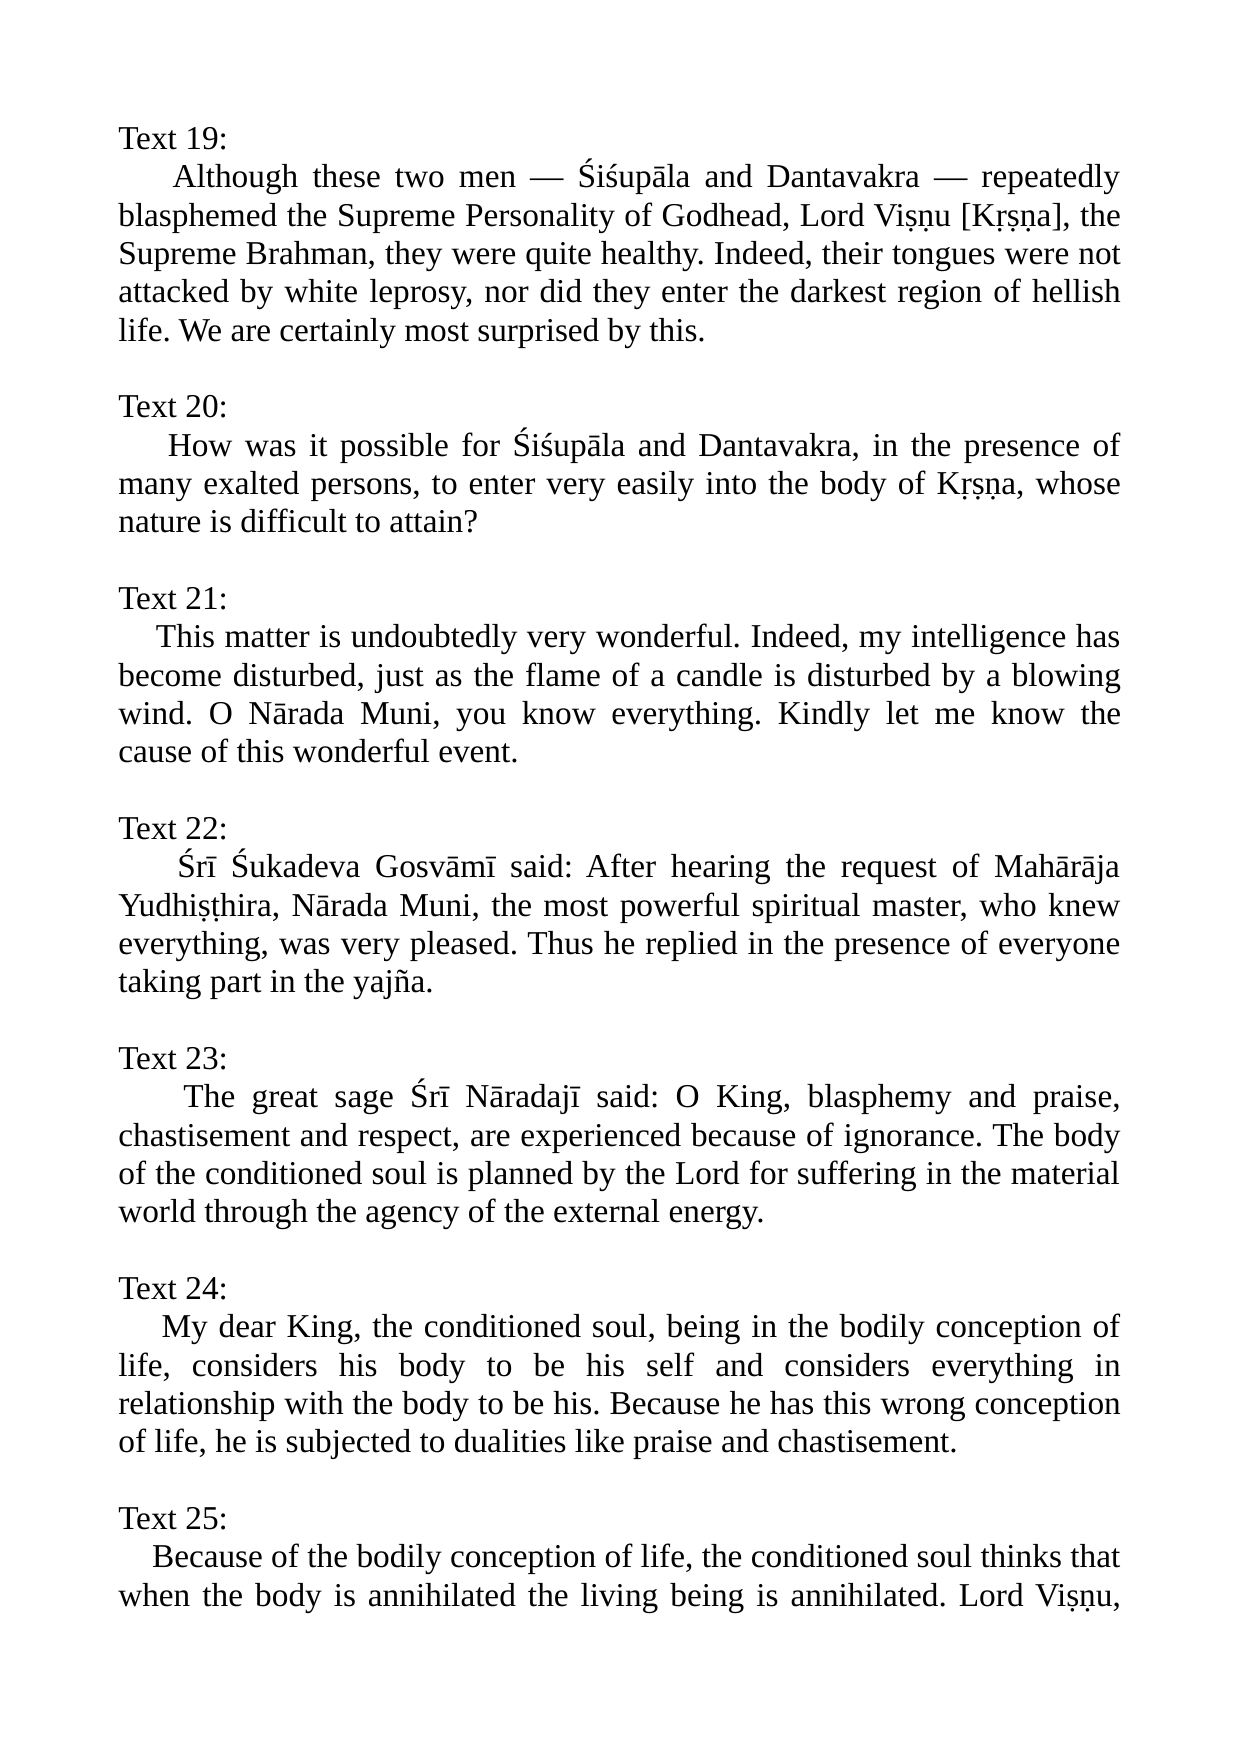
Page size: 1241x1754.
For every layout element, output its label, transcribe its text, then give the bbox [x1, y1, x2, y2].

text Text 24: [118, 1268, 1122, 1306]
text This matter is undoubtedly very wonderful. Indeed, my intelligence has become disturbed, just as the flame of a candle is disturbed by a blowing wind. O Nārada Muni, you know everything. Kindly let me know the cause of this wonderful event. [118, 616, 1122, 770]
text The great sage Śrī Nāradajī said: O King, blasphemy and praise, chastisement and respect, are experienced because of ignorance. The body of the conditioned soul is planned by the Lord for suffering in the material world through the agency of the external energy. [118, 1076, 1122, 1230]
text Śrī Śukadeva Gosvāmī said: After hearing the request of Mahārāja Yudhiṣṭhira, Nārada Muni, the most powerful spiritual master, who knew everything, was very pleased. Thus he replied in the presence of everyone taking part in the yajña. [118, 846, 1122, 1000]
text Text 22: [118, 808, 1122, 846]
text My dear King, the conditioned soul, being in the bodily conception of life, considers his body to be his self and considers everything in relationship with the body to be his. Because he has this wrong conception of life, he is subjected to dualities like praise and chastisement. [118, 1306, 1122, 1460]
text Text 23: [118, 1038, 1122, 1076]
text Text 21: [118, 578, 1122, 616]
text Because of the bodily conception of life, the conditioned soul thinks that when the body is annihilated the living being is annihilated. Lord Viṣṇu, [118, 1536, 1122, 1613]
text Although these two men — Śiśupāla and Dantavakra — repeatedly blasphemed the Supreme Personality of Godhead, Lord Viṣṇu [Kṛṣṇa], the Supreme Brahman, they were quite healthy. Indeed, their tongues were not attacked by white leprosy, nor did they enter the darkest region of hellish life. We are certainly most surprised by this. [118, 156, 1122, 348]
text Text 20: [118, 386, 1122, 425]
text Text 25: [118, 1498, 1122, 1536]
text How was it possible for Śiśupāla and Dantavakra, in the presence of many exalted persons, to enter very easily into the body of Kṛṣṇa, whose nature is difficult to attain? [118, 425, 1122, 540]
text Text 19: [118, 118, 1122, 156]
